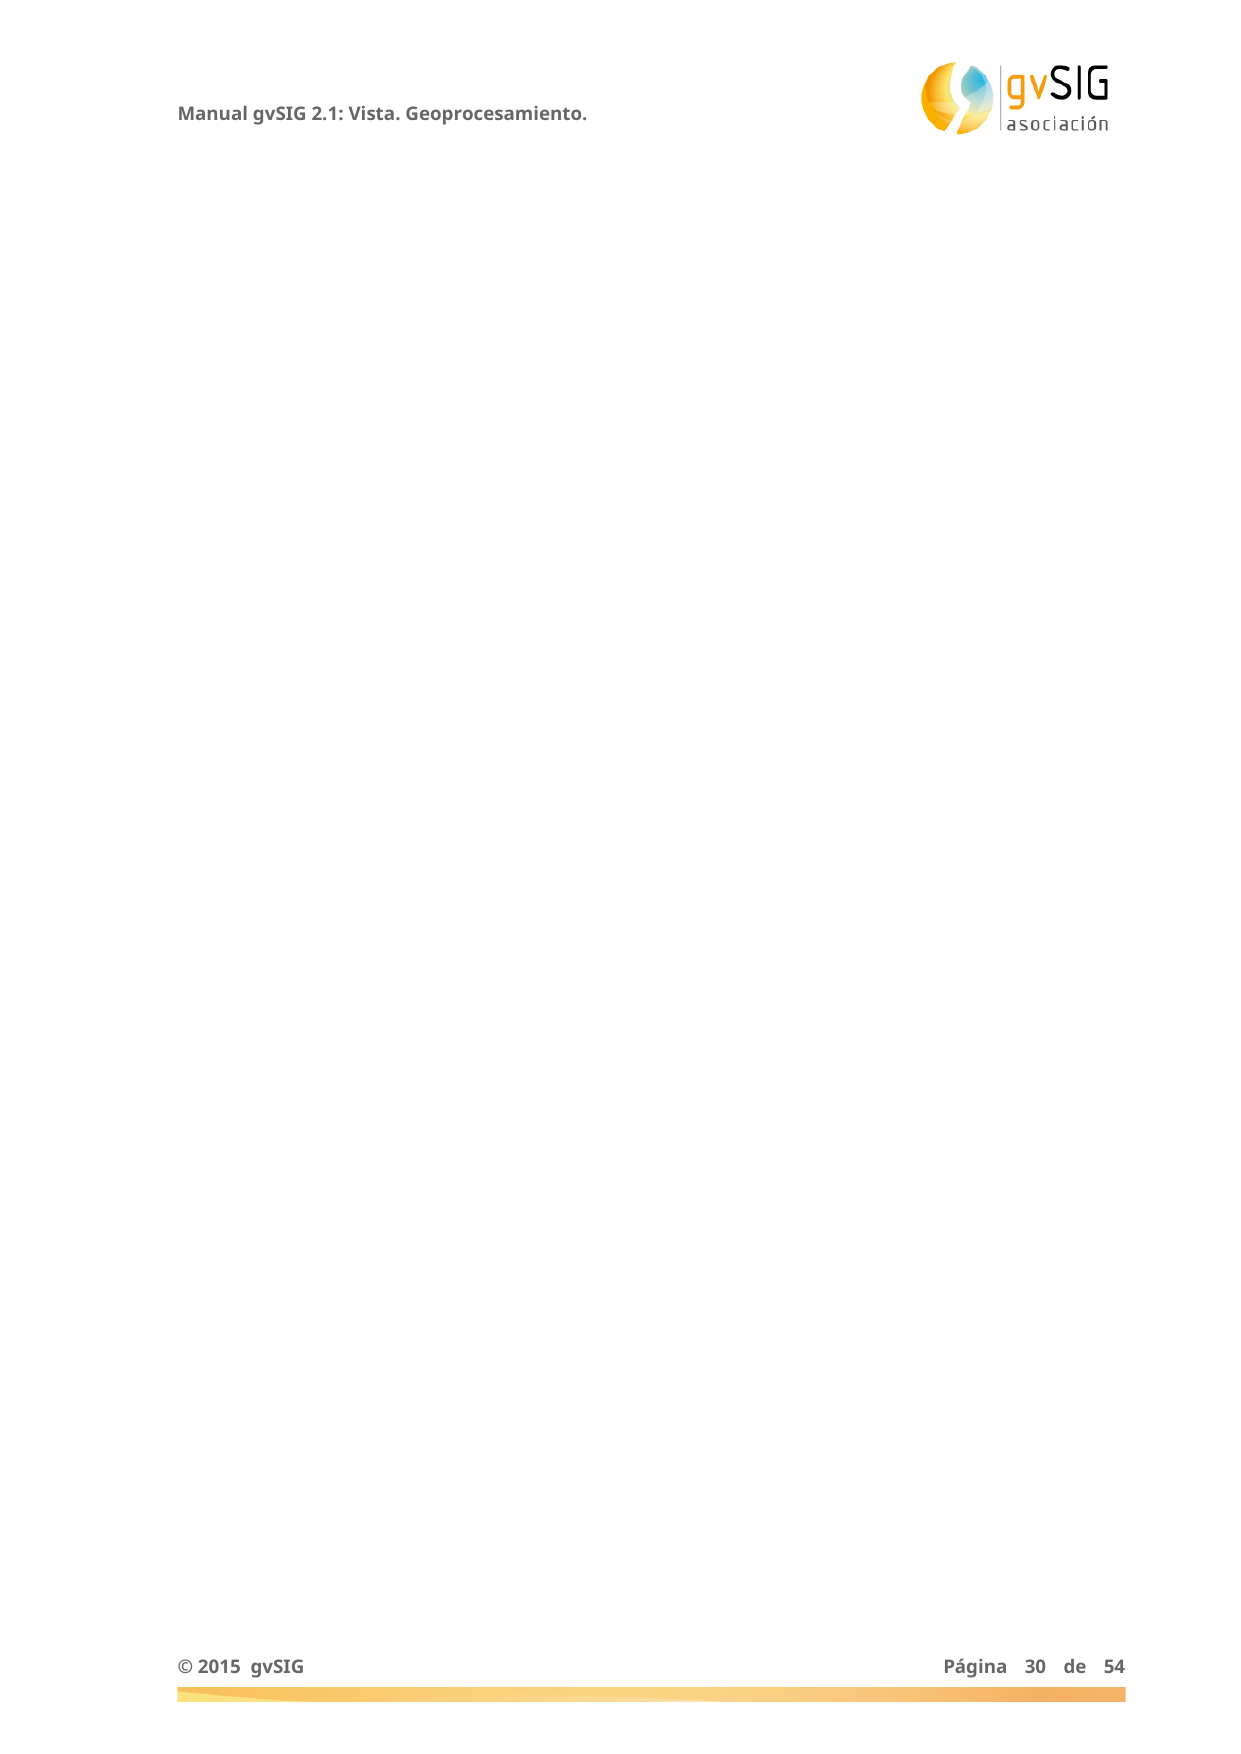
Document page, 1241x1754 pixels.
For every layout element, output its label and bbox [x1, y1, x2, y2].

picture [177, 1687, 1126, 1702]
picture [902, 47, 1122, 148]
